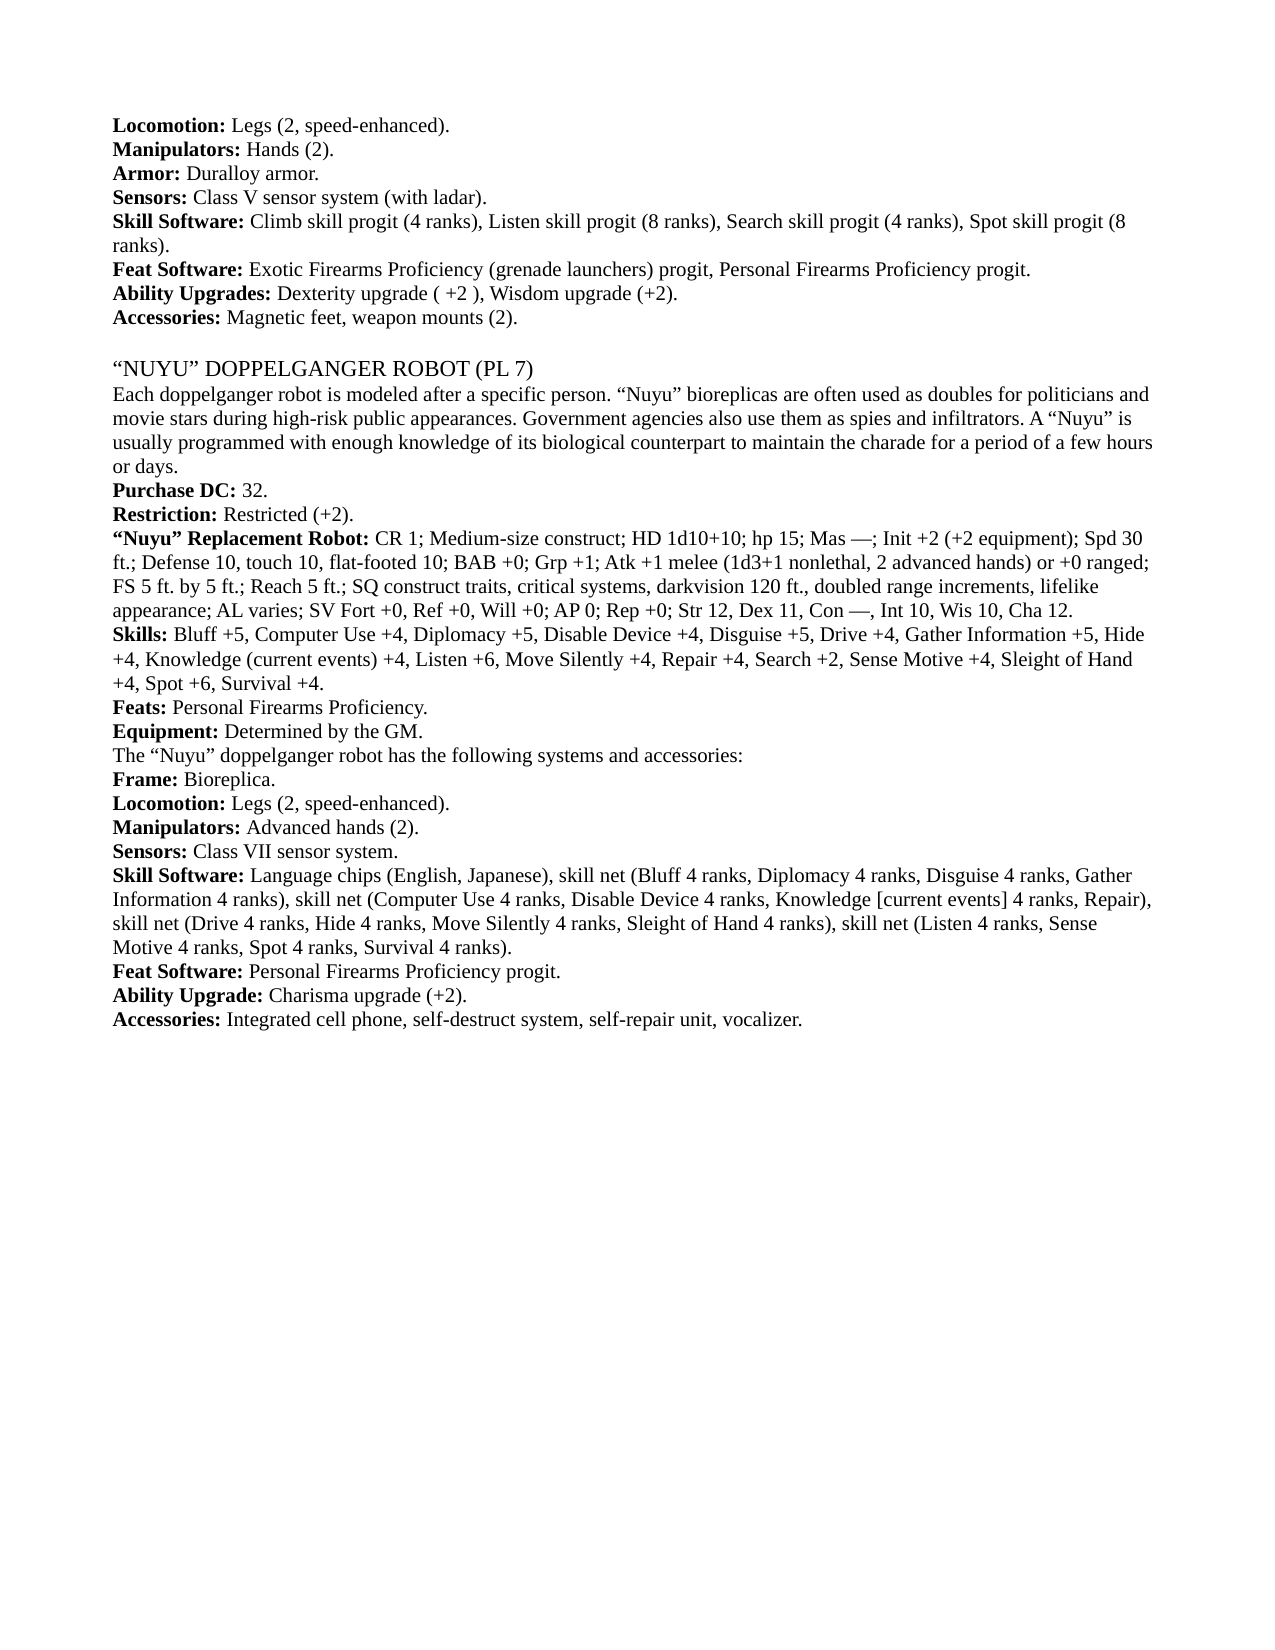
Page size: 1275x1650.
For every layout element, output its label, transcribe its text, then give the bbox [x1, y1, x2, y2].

text Locomotion: Legs (2, speed-enhanced). [112, 112, 1162, 137]
text Feats: Personal Firearms Proficiency. [112, 694, 1162, 719]
text Locomotion: Legs (2, speed-enhanced). [112, 791, 1162, 815]
text Each doppelganger robot is modeled after a specific person. “Nuyu” bioreplicas are often used as doubles for politicians and movie stars during high-risk public appearances. Government agencies also use them as spies and infiltrators. A “Nuyu” is usually programmed with enough knowledge of its biological counterpart to maintain the charade for a period of a few hours or days. [112, 382, 1162, 478]
text Equipment: Determined by the GM. [112, 719, 1162, 743]
text Skills: Bluff +5, Computer Use +4, Diplomacy +5, Disable Device +4, Disguise +5, Drive +4, Gather Information +5, Hide +4, Knowledge (current events) +4, Listen +6, Move Silently +4, Repair +4, Search +2, Sense Motive +4, Sleight of Hand [112, 622, 1162, 671]
text Manipulators: Hands (2). [112, 137, 1162, 161]
text Sensors: Class V sensor system (with ladar). [112, 185, 1162, 209]
text Sensors: Class VII sensor system. [112, 839, 1162, 863]
text Frame: Bioreplica. [112, 767, 1162, 791]
text Feat Software: Exotic Firearms Proficiency (grenade launchers) progit, Personal Firearms Proficiency progit. [112, 257, 1162, 281]
text Armor: Duralloy armor. [112, 161, 1162, 185]
text Skill Software: Climb skill progit (4 ranks), Listen skill progit (8 ranks), Search skill progit (4 ranks), Spot skill progit (8 ranks). [112, 209, 1162, 257]
text Ability Upgrade: Charisma upgrade (+2). [112, 983, 1162, 1007]
text Feat Software: Personal Firearms Proficiency progit. [112, 959, 1162, 983]
text Accessories: Magnetic feet, weapon mounts (2). [112, 305, 1162, 329]
text “Nuyu” Replacement Robot: CR 1; Medium-size construct; HD 1d10+10; hp 15; Mas —; Init +2 (+2 equipment); Spd 30 ft.; Defense 10, touch 10, flat-footed 10; BAB +0; Grp +1; Atk +1 melee (1d3+1 nonlethal, 2 advanced hands) or +0 ranged; FS 5 ft. by 5 ft.; Reach 5 ft.; SQ construct traits, critical systems, darkvision 120 ft., doubled range increments, lifelike appearance; AL varies; SV Fort +0, Ref +0, Will +0; AP 0; Rep +0; Str 12, Dex 11, Con —, Int 10, Wis 10, Cha 12. [112, 526, 1162, 622]
text “NUYU” DOPPELGANGER ROBOT (PL 7) [112, 355, 1162, 382]
text Purchase DC: 32. [112, 478, 1162, 502]
text Skill Software: Language chips (English, Japanese), skill net (Bluff 4 ranks, Diplomacy 4 ranks, Disguise 4 ranks, Gather Information 4 ranks), skill net (Computer Use 4 ranks, Disable Device 4 ranks, Knowledge [current events] 4 ranks, Repair), skill net (Drive 4 ranks, Hide 4 ranks, Move Silently 4 ranks, Sleight of Hand 4 ranks), skill net (Listen 4 ranks, Sense Motive 4 ranks, Spot 4 ranks, Survival 4 ranks). [112, 863, 1162, 959]
text The “Nuyu” doppelganger robot has the following systems and accessories: [112, 743, 1162, 767]
text Accessories: Integrated cell phone, self-destruct system, self-repair unit, vocalizer. [112, 1007, 1162, 1031]
text Restriction: Restricted (+2). [112, 502, 1162, 526]
text Ability Upgrades: Dexterity upgrade ( +2 ), Wisdom upgrade (+2). [112, 281, 1162, 305]
text Manipulators: Advanced hands (2). [112, 815, 1162, 839]
text +4, Spot +6, Survival +4. [112, 671, 1162, 694]
